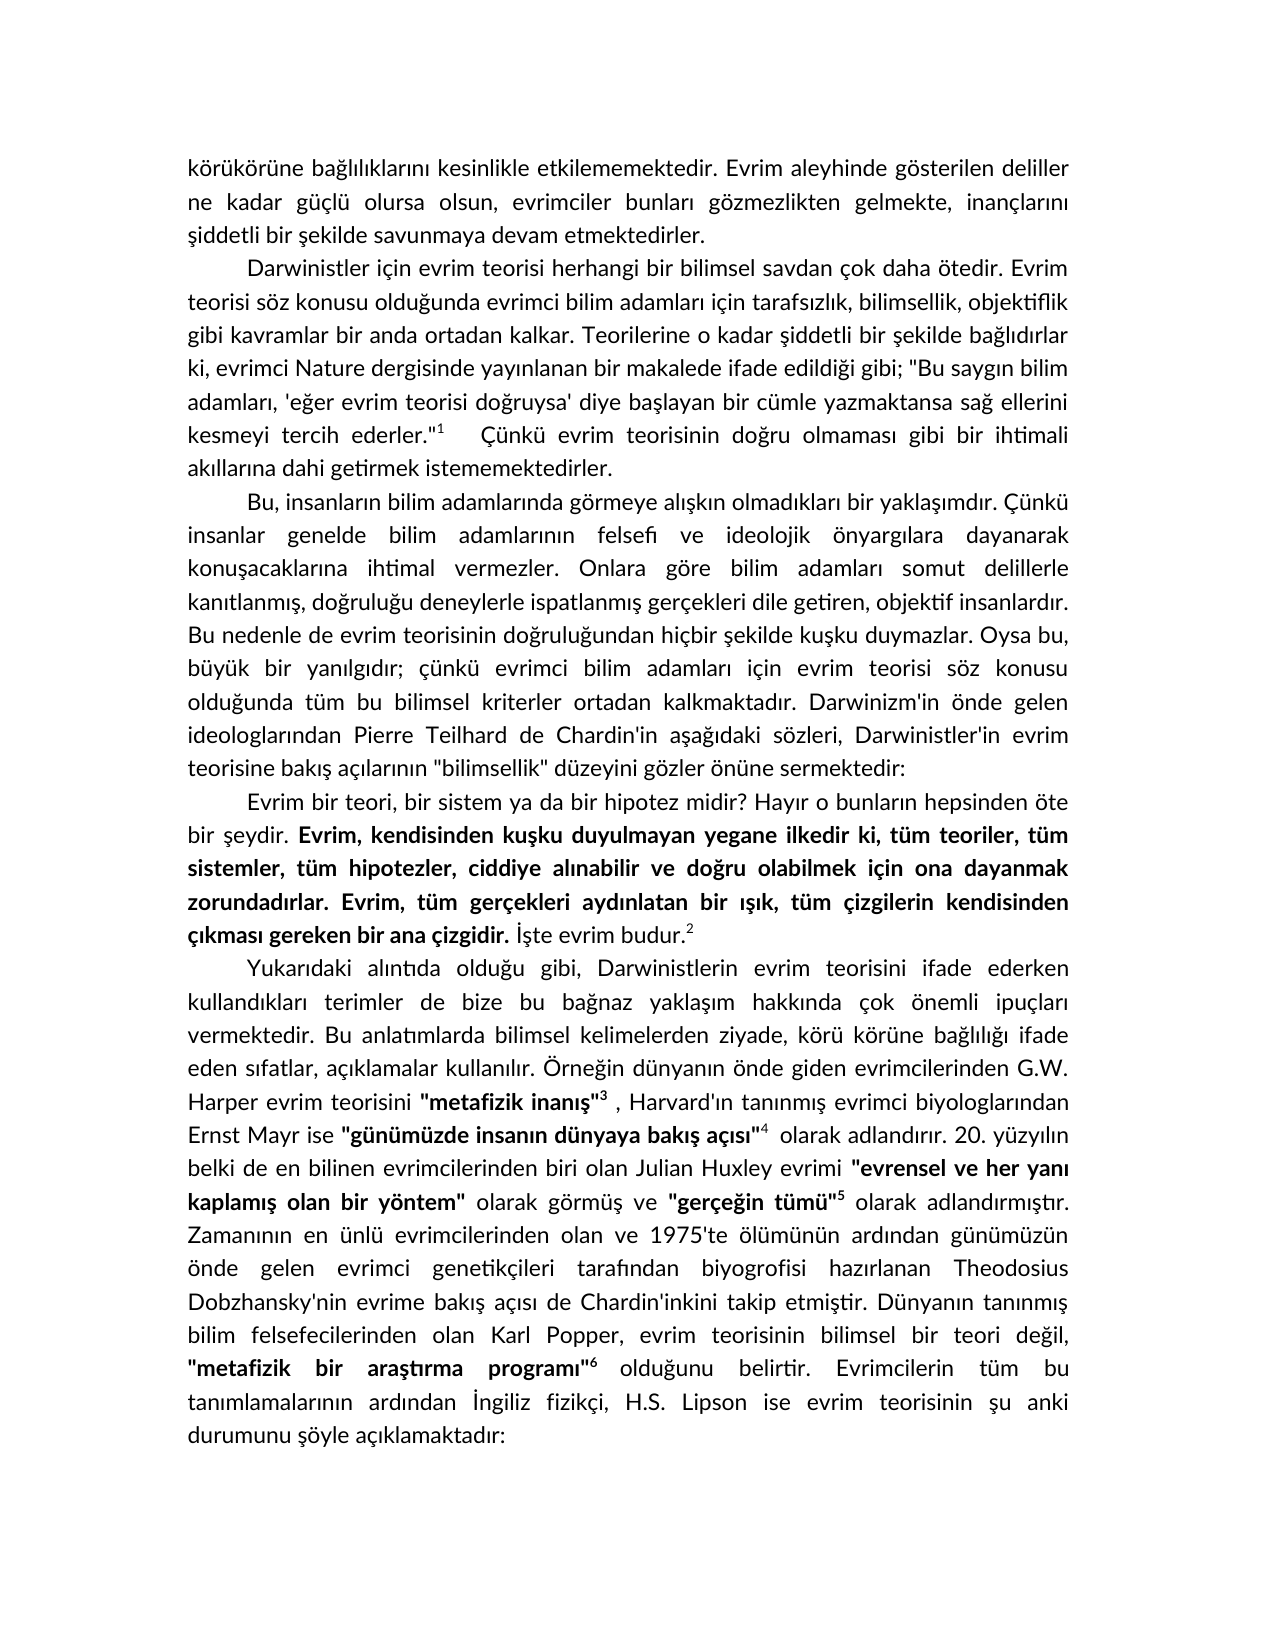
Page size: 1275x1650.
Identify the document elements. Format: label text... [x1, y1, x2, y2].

text Darwinistler için evrim teorisi herhangi bir bilimsel savdan çok daha ötedir. Evrim teorisi söz konusu olduğunda evrimci bilim adamları için tarafsızlık, bilimsellik, objektiflik gibi kavramlar bir anda ortadan kalkar. Teorilerine o kadar şiddetli bir şekilde bağlıdırlar ki, evrimci Nature dergisinde yayınlanan bir makalede ifade edildiği gibi; "Bu saygın bilim adamları, 'eğer evrim teorisi doğruysa' diye başlayan bir cümle yazmaktansa sağ ellerini kesmeyi tercih ederler."1 Çünkü evrim teorisinin doğru olmaması gibi bir ihtimali akıllarına dahi getirmek istememektedirler. [187, 250, 1070, 483]
text Evrim bir teori, bir sistem ya da bir hipotez midir? Hayır o bunların hepsinden öte bir şeydir. Evrim, kendisinden kuşku duyulmayan yegane ilkedir ki, tüm teoriler, tüm sistemler, tüm hipotezler, ciddiye alınabilir ve doğru olabilmek için ona dayanmak zorundadırlar. Evrim, tüm gerçekleri aydınlatan bir ışık, tüm çizgilerin kendisinden çıkması gereken bir ana çizgidir. İşte evrim budur.2 [187, 783, 1070, 950]
text körükörüne bağlılıklarını kesinlikle etkilememektedir. Evrim aleyhinde gösterilen deliller ne kadar güçlü olursa olsun, evrimciler bunları gözmezlikten gelmekte, inançlarını şiddetli bir şekilde savunmaya devam etmektedirler. [187, 150, 1070, 250]
text Yukarıdaki alıntıda olduğu gibi, Darwinistlerin evrim teorisini ifade ederken kullandıkları terimler de bize bu bağnaz yaklaşım hakkında çok önemli ipuçları vermektedir. Bu anlatımlarda bilimsel kelimelerden ziyade, körü körüne bağlılığı ifade eden sıfatlar, açıklamalar kullanılır. Örneğin dünyanın önde giden evrimcilerinden G.W. Harper evrim teorisini "metafizik inanış"3 , Harvard'ın tanınmış evrimci biyologlarından Ernst Mayr ise "günümüzde insanın dünyaya bakış açısı"4 olarak adlandırır. 20. yüzyılın belki de en bilinen evrimcilerinden biri olan Julian Huxley evrimi "evrensel ve her yanı kaplamış olan bir yöntem" olarak görmüş ve "gerçeğin tümü"5 olarak adlandırmıştır. Zamanının en ünlü evrimcilerinden olan ve 1975'te ölümünün ardından günümüzün önde gelen evrimci genetikçileri tarafından biyogrofisi hazırlanan Theodosius Dobzhansky'nin evrime bakış açısı de Chardin'inkini takip etmiştir. Dünyanın tanınmış bilim felsefecilerinden olan Karl Popper, evrim teorisinin bilimsel bir teori değil, "metafizik bir araştırma programı"6 olduğunu belirtir. Evrimcilerin tüm bu tanımlamalarının ardından İngiliz fizikçi, H.S. Lipson ise evrim teorisinin şu anki durumunu şöyle açıklamaktadır: [187, 950, 1070, 1450]
text Bu, insanların bilim adamlarında görmeye alışkın olmadıkları bir yaklaşımdır. Çünkü insanlar genelde bilim adamlarının felsefi ve ideolojik önyargılara dayanarak konuşacaklarına ihtimal vermezler. Onlara göre bilim adamları somut delillerle kanıtlanmış, doğruluğu deneylerle ispatlanmış gerçekleri dile getiren, objektif insanlardır. Bu nedenle de evrim teorisinin doğruluğundan hiçbir şekilde kuşku duymazlar. Oysa bu, büyük bir yanılgıdır; çünkü evrimci bilim adamları için evrim teorisi söz konusu olduğunda tüm bu bilimsel kriterler ortadan kalkmaktadır. Darwinizm'in önde gelen ideologlarından Pierre Teilhard de Chardin'in aşağıdaki sözleri, Darwinistler'in evrim teorisine bakış açılarının "bilimsellik" düzeyini gözler önüne sermektedir: [187, 483, 1070, 783]
